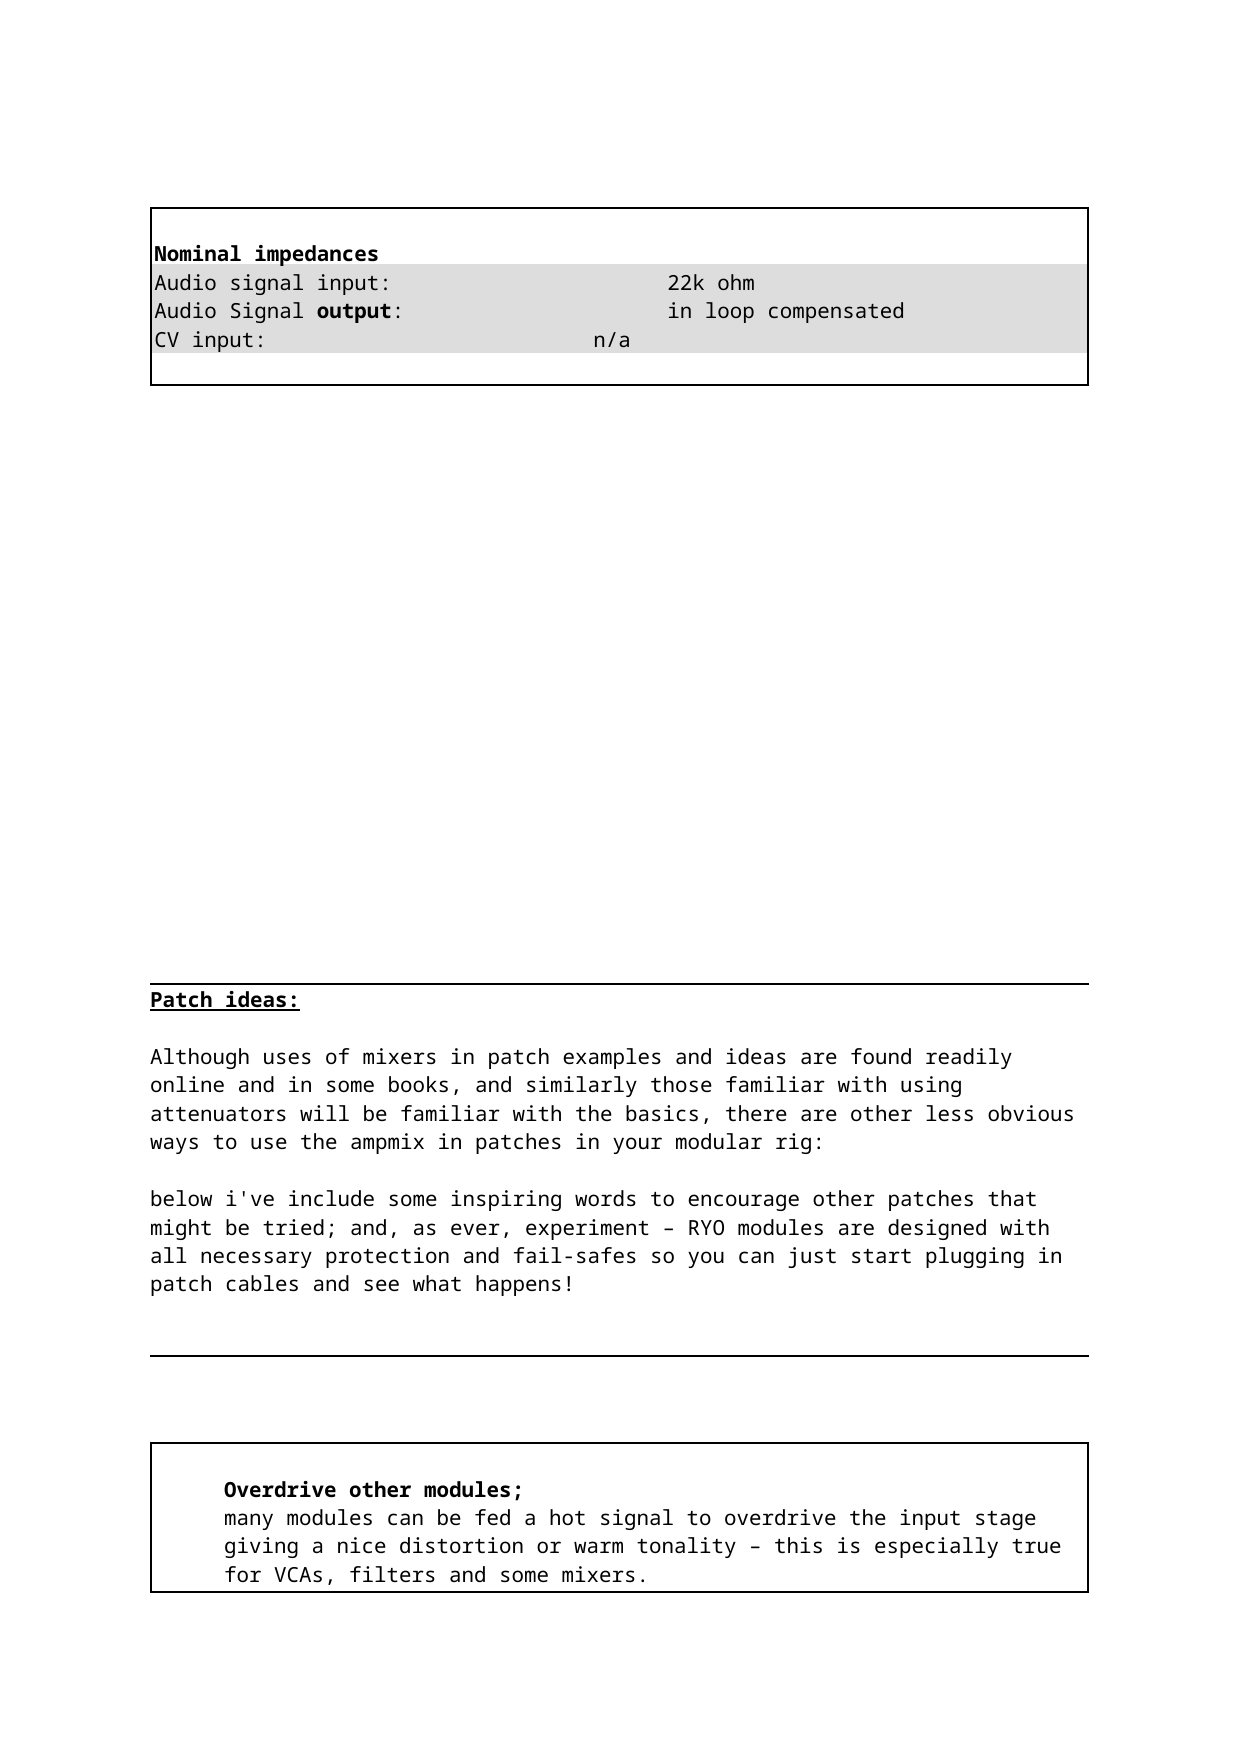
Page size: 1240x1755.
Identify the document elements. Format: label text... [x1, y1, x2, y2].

text below i've include some inspiring words to encourage other patches that might be tried; and, as ever, experiment – RYO modules are designed with all necessary protection and fail-safes so you can just start plugging in patch cables and see what happens! [150, 1184, 1089, 1298]
text many modules can be fed a hot signal to overdrive the input stage giving a nice distortion or warm tonality – this is especially true for VCAs, filters and some mixers. [152, 1499, 1087, 1591]
text Although uses of mixers in patch examples and ideas are found readily online and in some books, and similarly those familiar with using attenuators will be familiar with the basics, there are other less obvious ways to use the ampmix in patches in your modular rig: [150, 1042, 1089, 1156]
text Nominal impedances [152, 235, 1087, 264]
text CV input: n/a [152, 321, 1087, 353]
text Overdrive other modules; [152, 1471, 1087, 1499]
text Audio signal input: 22k ohm Audio Signal output: in loop compensated [152, 264, 1087, 321]
text Patch ideas: [150, 985, 1089, 1013]
